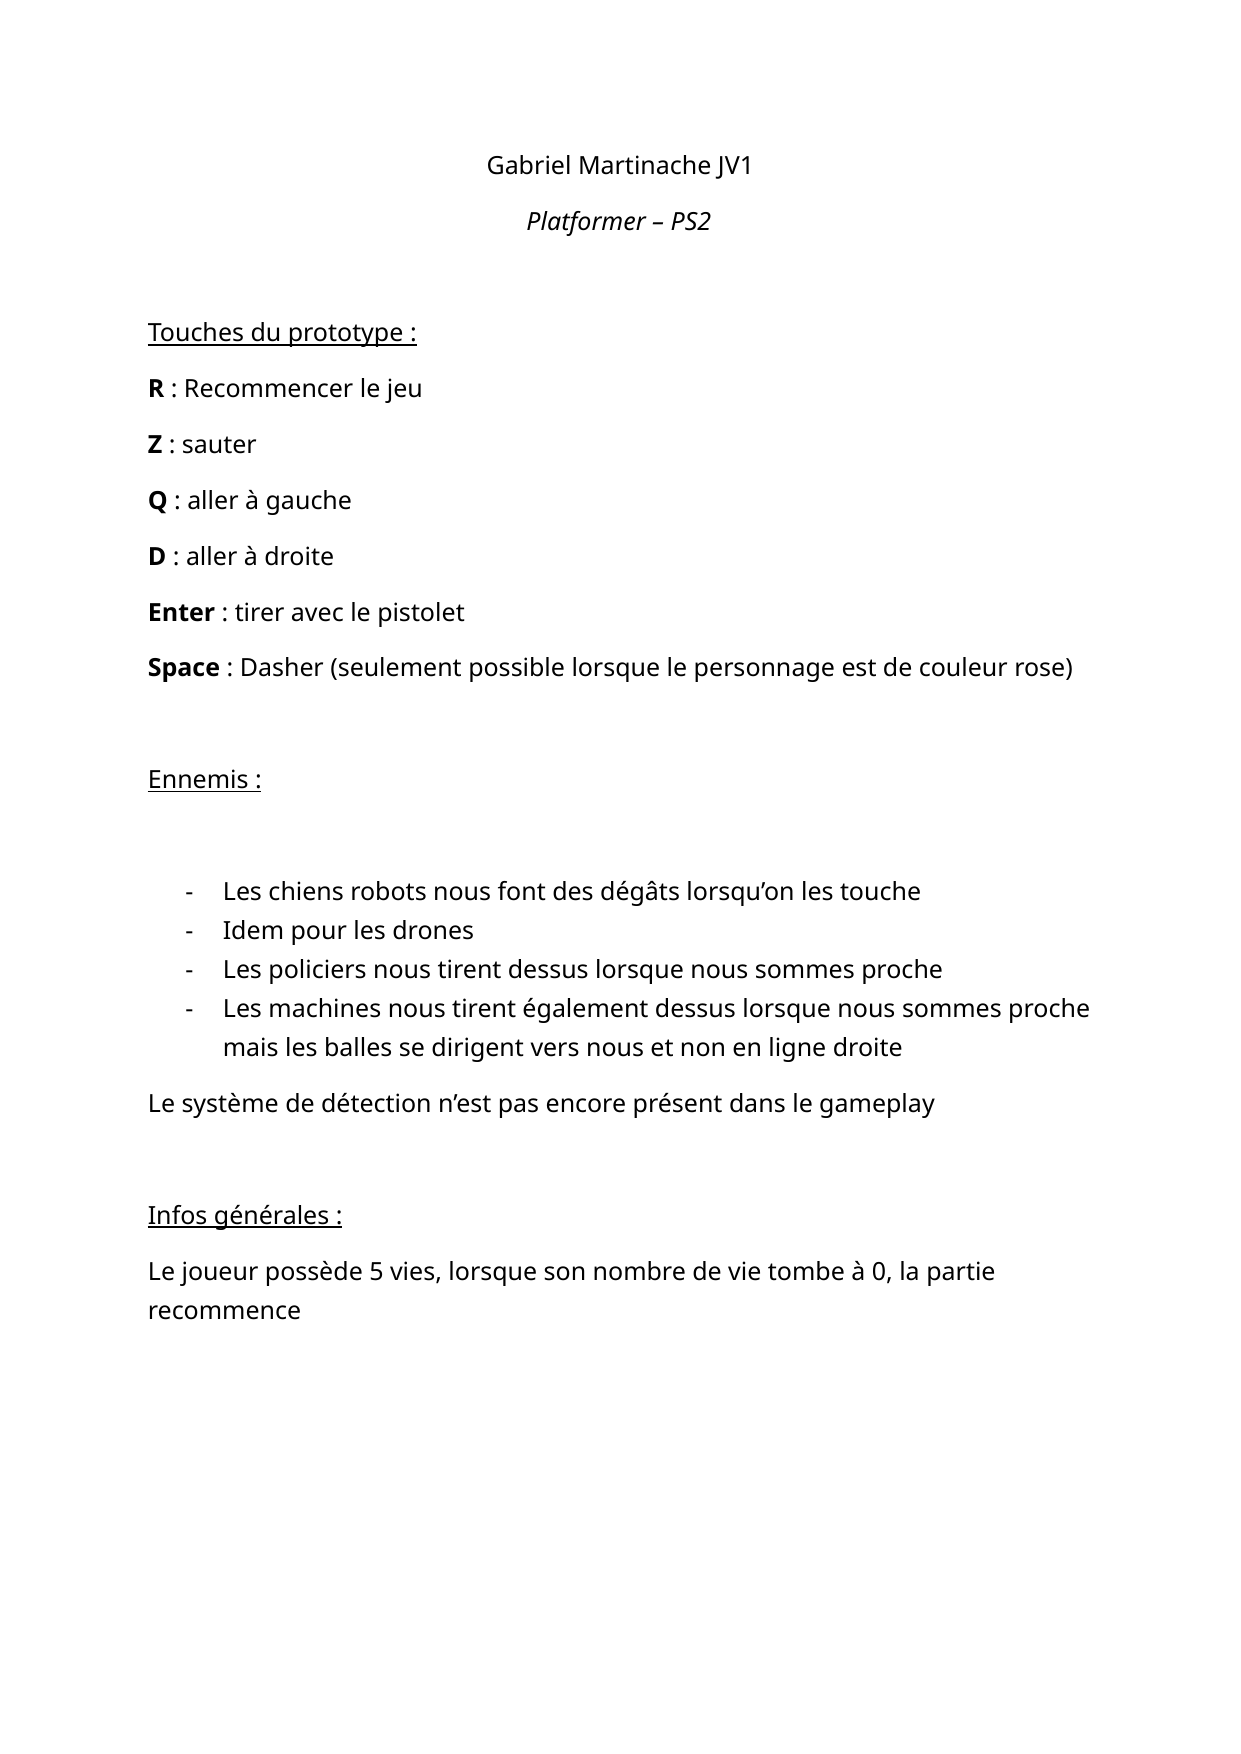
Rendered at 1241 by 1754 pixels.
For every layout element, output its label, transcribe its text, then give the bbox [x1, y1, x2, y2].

list Les policiers nous tirent dessus lorsque nous sommes proche [185, 952, 1093, 986]
text Space : Dasher (seulement possible lorsque le personnage est de couleur rose) [148, 650, 1093, 684]
text Le joueur possède 5 vies, lorsque son nombre de vie tombe à 0, la partie recommence [148, 1253, 1093, 1327]
text Z : sauter [148, 427, 1093, 461]
text Platformer – PS2 [148, 203, 1093, 237]
text Infos générales : [148, 1198, 1093, 1232]
text Le système de détection n’est pas encore présent dans le gameplay [148, 1086, 1093, 1120]
list Idem pour les drones [185, 913, 1093, 947]
text D : aller à droite [148, 538, 1093, 572]
list Les machines nous tirent également dessus lorsque nous sommes proche [185, 991, 1093, 1025]
text Q : aller à gauche [148, 483, 1093, 517]
list mais les balles se dirigent vers nous et non en ligne droite [223, 1030, 1093, 1064]
text Enter : tirer avec le pistolet [148, 594, 1093, 628]
text Gabriel Martinache JV1 [148, 148, 1093, 182]
text Touches du prototype : [148, 315, 1093, 349]
text R : Recommencer le jeu [148, 371, 1093, 405]
list Les chiens robots nous font des dégâts lorsqu’on les touche [185, 873, 1093, 907]
text Ennemis : [148, 762, 1093, 796]
